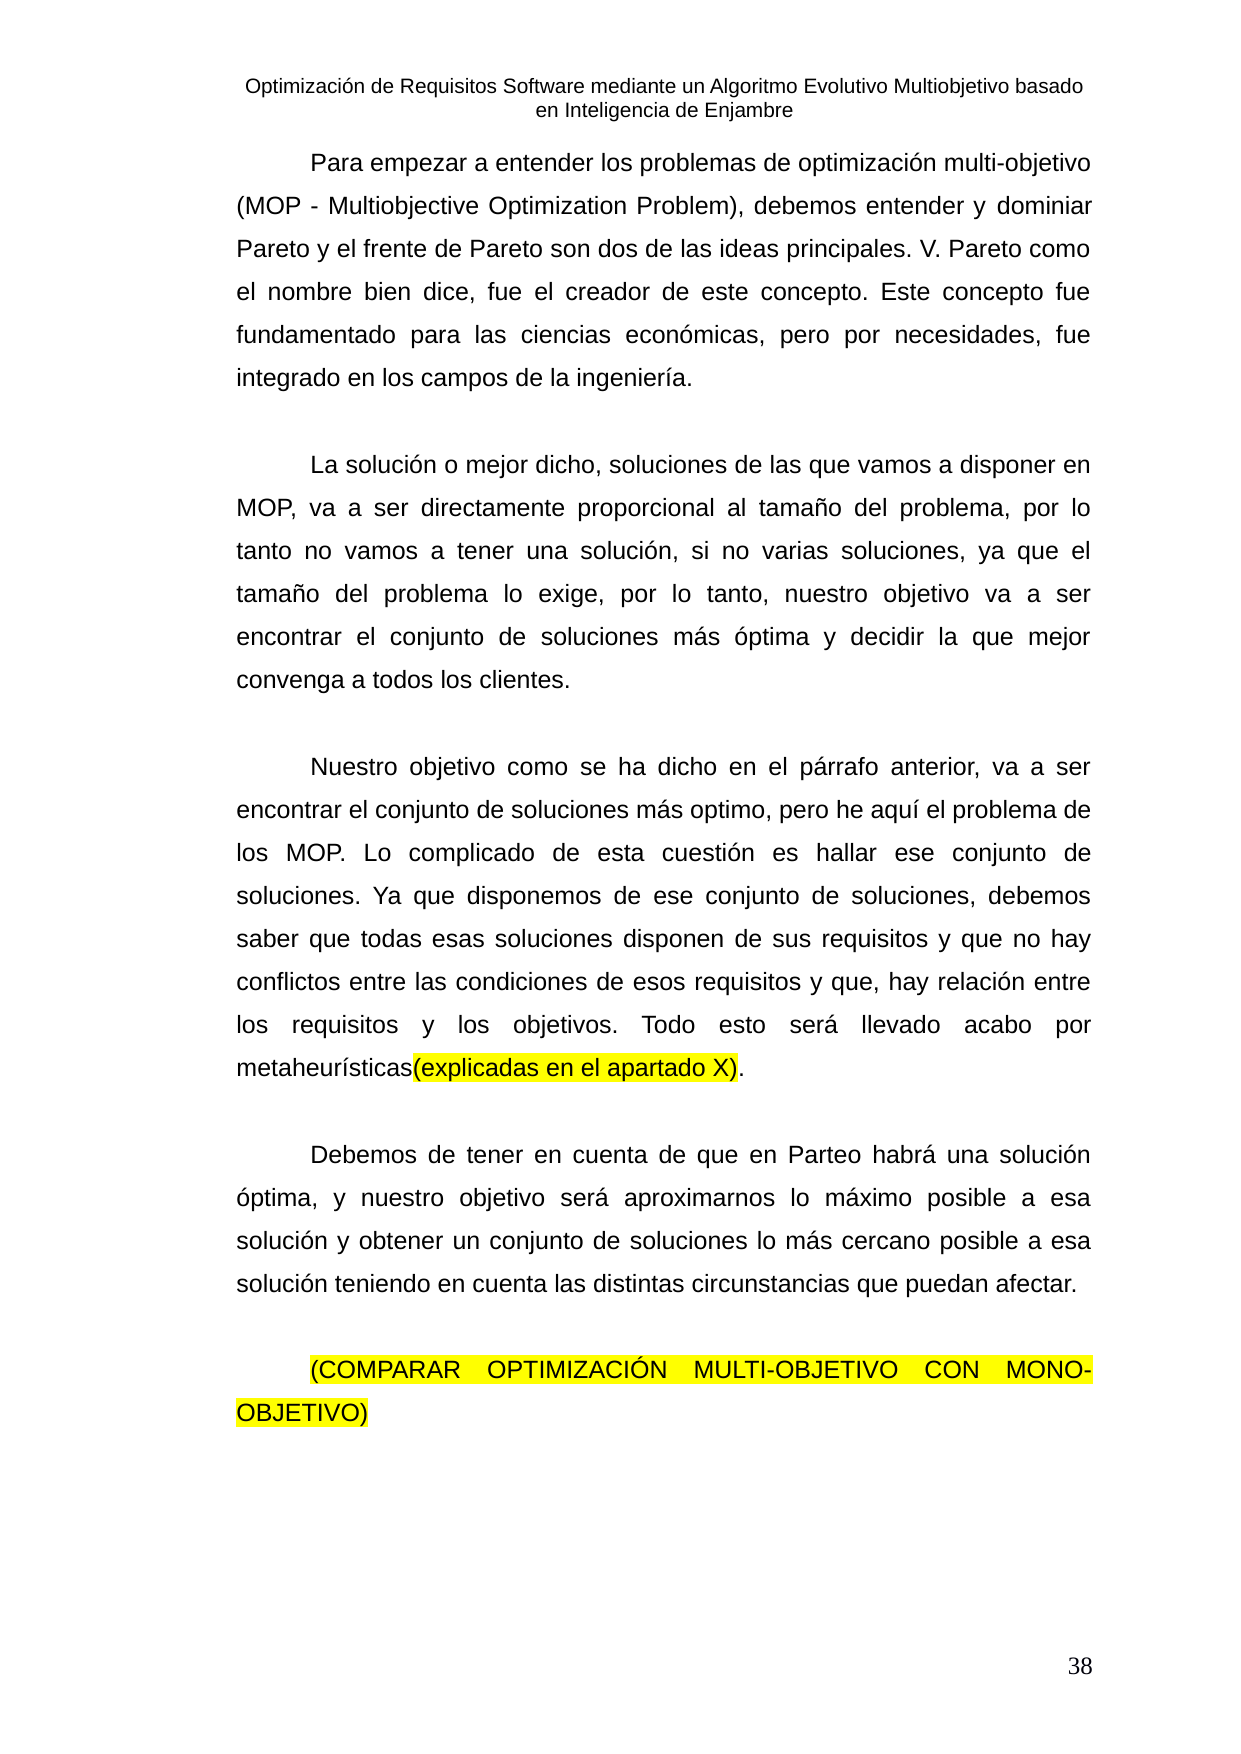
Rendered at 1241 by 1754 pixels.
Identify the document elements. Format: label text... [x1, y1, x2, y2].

text Para empezar a entender los problemas de optimización multi-objetivo (MOP - Multiobjective Optimization Problem), debemos entender y dominiar Pareto y el frente de Pareto son dos de las ideas principales. V. Pareto como el nombre bien dice, fue el creador de este concepto. Este concepto fue fundamentado para las ciencias económicas, pero por necesidades, fue integrado en los campos de la ingeniería. [236, 148, 1092, 392]
text Nuestro objetivo como se ha dicho en el párrafo anterior, va a ser encontrar el conjunto de soluciones más optimo, pero he aquí el problema de los MOP. Lo complicado de esta cuestión es hallar ese conjunto de soluciones. Ya que disponemos de ese conjunto de soluciones, debemos saber que todas esas soluciones disponen de sus requisitos y que no hay conflictos entre las condiciones de esos requisitos y que, hay relación entre los requisitos y los objetivos. Todo esto será llevado acabo por metaheurísticas(explicadas en el apartado X). [236, 751, 1092, 1082]
text (COMPARAR OPTIMIZACIÓN MULTI-OBJETIVO CON MONO-OBJETIVO) [236, 1355, 1092, 1427]
text Debemos de tener en cuenta de que en Parteo habrá una solución óptima, y nuestro objetivo será aproximarnos lo máximo posible a esa solución y obtener un conjunto de soluciones lo más cercano posible a esa solución teniendo en cuenta las distintas circunstancias que puedan afectar. [236, 1139, 1092, 1298]
text La solución o mejor dicho, soluciones de las que vamos a disponer en MOP, va a ser directamente proporcional al tamaño del problema, por lo tanto no vamos a tener una solución, si no varias soluciones, ya que el tamaño del problema lo exige, por lo tanto, nuestro objetivo va a ser encontrar el conjunto de soluciones más óptima y decidir la que mejor convenga a todos los clientes. [236, 449, 1092, 694]
